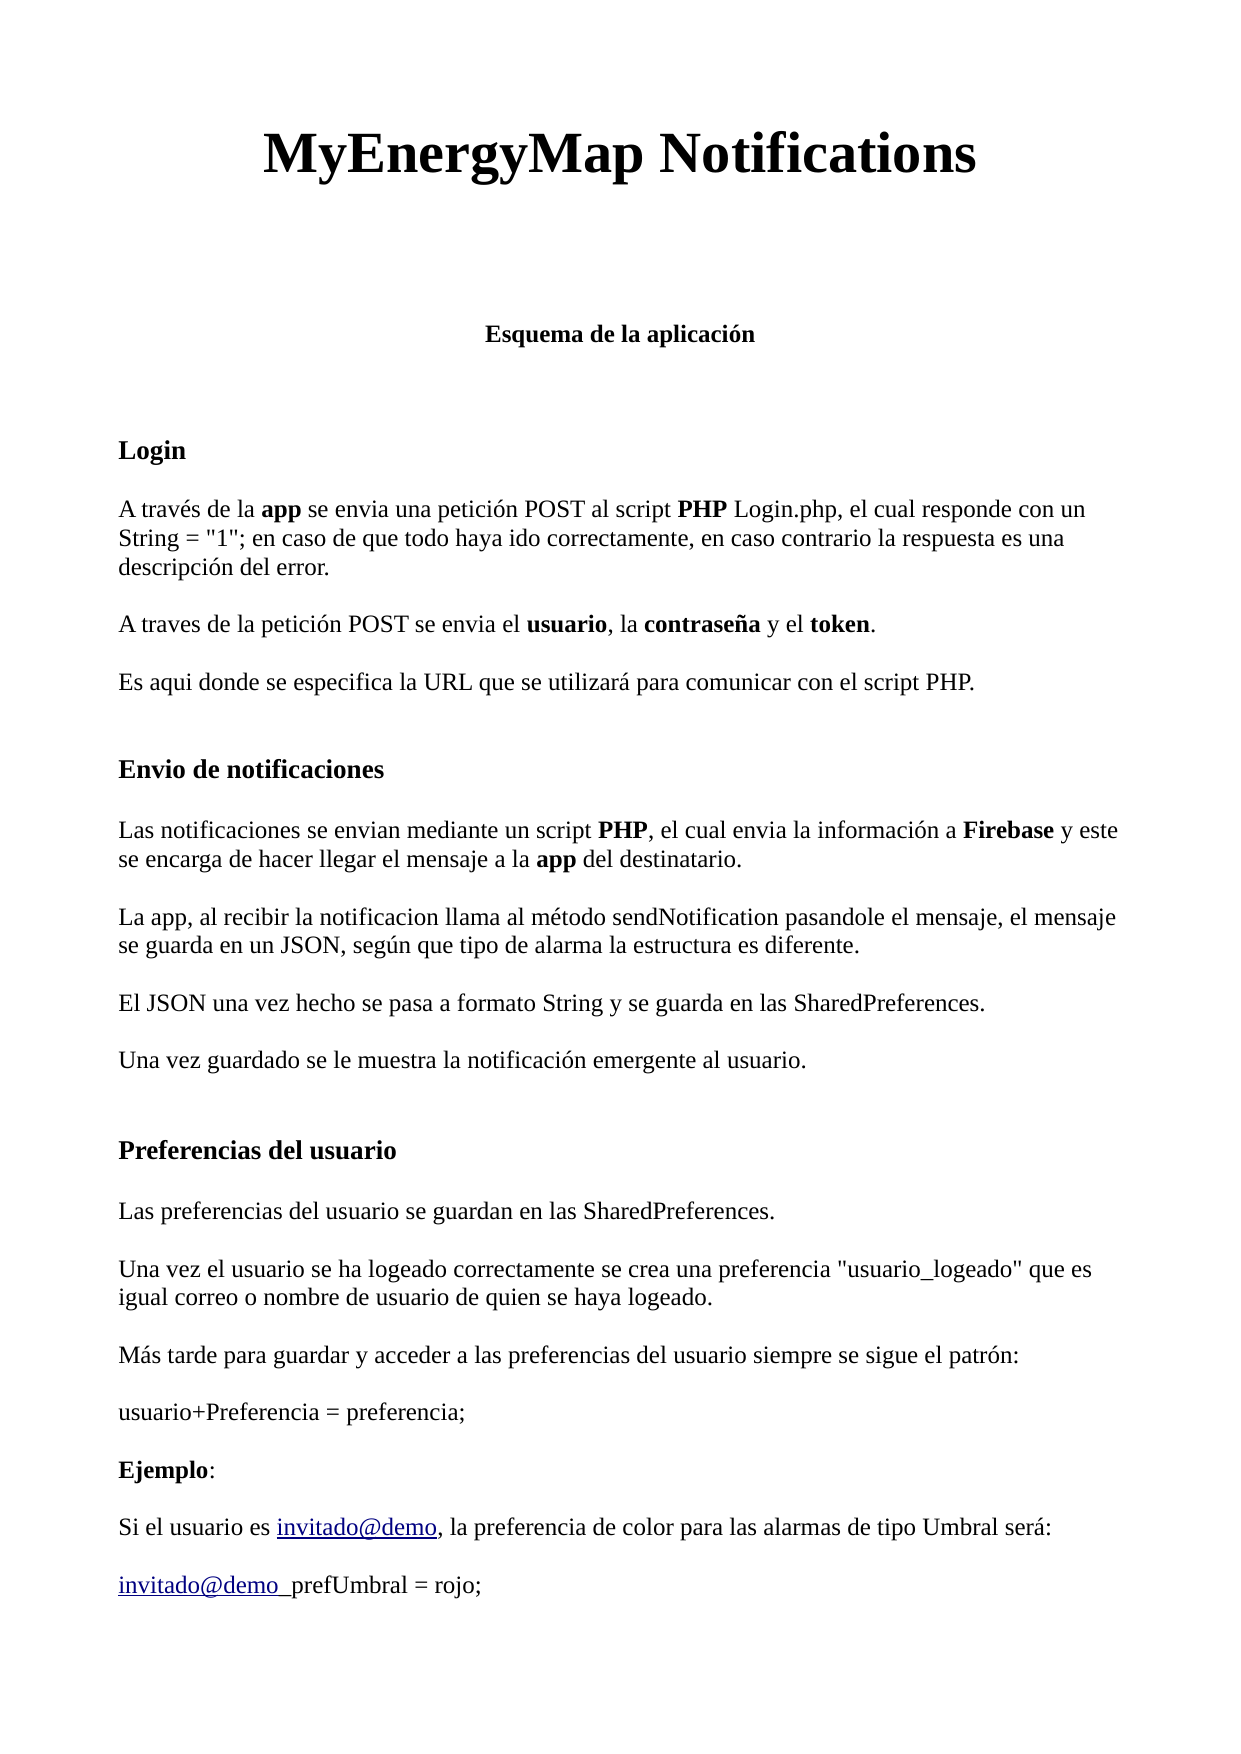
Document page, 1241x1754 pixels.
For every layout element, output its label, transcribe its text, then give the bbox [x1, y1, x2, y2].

text Si el usuario es invitado@demo, la preferencia de color para las alarmas de tipo Umbral será: [118, 1512, 1122, 1541]
text Más tarde para guardar y acceder a las preferencias del usuario siempre se sigue el patrón: [118, 1340, 1122, 1369]
text Una vez el usuario se ha logeado correctamente se crea una preferencia "usuario_logeado" que es igual correo o nombre de usuario de quien se haya logeado. [118, 1254, 1122, 1311]
text Ejemplo: [118, 1455, 1122, 1484]
text invitado@demo_prefUmbral = rojo; [118, 1570, 1122, 1599]
text Preferencias del usuario [118, 1134, 1122, 1165]
text Las notificaciones se envian mediante un script PHP, el cual envia la información a Firebase y este se encarga de hacer llegar el mensaje a la app del destinatario. [118, 815, 1122, 873]
text Es aqui donde se especifica la URL que se utilizará para comunicar con el script PHP. [118, 667, 1122, 696]
text Envio de notificaciones [118, 753, 1122, 784]
text Login [118, 434, 1122, 466]
text A traves de la petición POST se envia el usuario, la contraseña y el token. [118, 609, 1122, 638]
text La app, al recibir la notificacion llama al método sendNotification pasandole el mensaje, el mensaje se guarda en un JSON, según que tipo de alarma la estructura es diferente. [118, 902, 1122, 959]
text Las preferencias del usuario se guardan en las SharedPreferences. [118, 1196, 1122, 1225]
text Una vez guardado se le muestra la notificación emergente al usuario. [118, 1045, 1122, 1074]
text El JSON una vez hecho se pasa a formato String y se guarda en las SharedPreferences. [118, 988, 1122, 1017]
text Esquema de la aplicación [118, 319, 1122, 348]
text usuario+Preferencia = preferencia; [118, 1397, 1122, 1426]
text MyEnergyMap Notifications [118, 118, 1122, 185]
text A través de la app se envia una petición POST al script PHP Login.php, el cual responde con un String = "1"; en caso de que todo haya ido correctamente, en caso contrario la respuesta es una descripción del error. [118, 494, 1122, 581]
